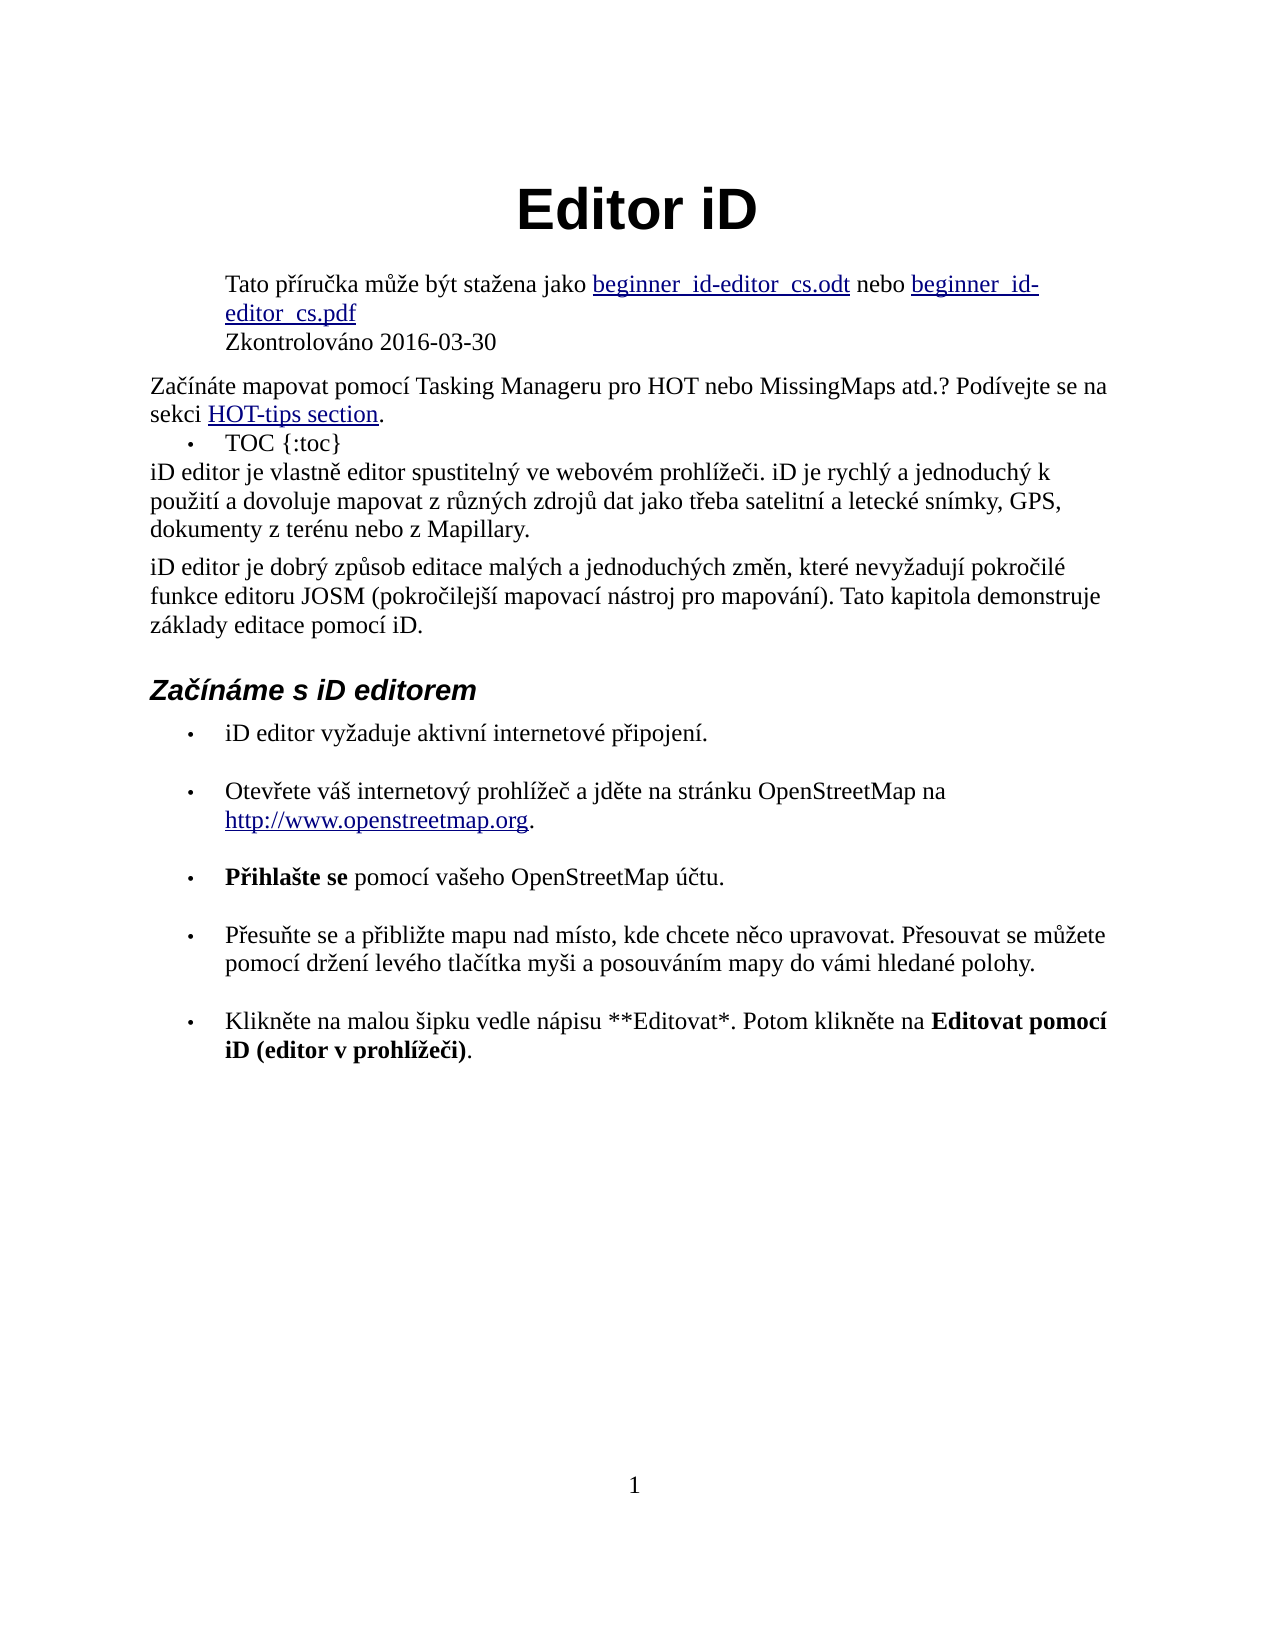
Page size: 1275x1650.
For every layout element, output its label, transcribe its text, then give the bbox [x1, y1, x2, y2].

list Otevřete váš internetový prohlížeč a jděte na stránku OpenStreetMap na http://www.openstreetmap.org. [187, 776, 1125, 862]
text Tato příručka může být stažena jako beginner_id-editor_cs.odt nebo beginner_id-editor_cs.pdf Zkontrolováno 2016-03-30 [225, 269, 1125, 356]
list iD editor vyžaduje aktivní internetové připojení. [187, 718, 1125, 776]
text iD editor je dobrý způsob editace malých a jednoduchých změn, které nevyžadují pokročilé funkce editoru JOSM (pokročilejší mapovací nástroj pro mapování). Tato kapitola demonstruje základy editace pomocí iD. [150, 552, 1125, 638]
subtitle Začínáme s iD editorem [150, 672, 1125, 706]
list Přihlašte se pomocí vašeho OpenStreetMap účtu. [187, 862, 1125, 920]
list Přesuňte se a přibližte mapu nad místo, kde chcete něco upravovat. Přesouvat se můžete pomocí držení levého tlačítka myši a posouváním mapy do vámi hledané polohy. [187, 920, 1125, 1006]
list Klikněte na malou šipku vedle nápisu **Editovat*. Potom klikněte na Editovat pomocí iD (editor v prohlížeči). [187, 1006, 1125, 1063]
list TOC {:toc} [187, 428, 1125, 457]
text iD editor je vlastně editor spustitelný ve webovém prohlížeči. iD je rychlý a jednoduchý k použití a dovoluje mapovat z různých zdrojů dat jako třeba satelitní a letecké snímky, GPS, dokumenty z terénu nebo z Mapillary. [150, 457, 1125, 543]
title Editor iD [150, 175, 1125, 242]
text Začínáte mapovat pomocí Tasking Manageru pro HOT nebo MissingMaps atd.? Podívejte se na sekci HOT-tips section. [150, 371, 1125, 428]
